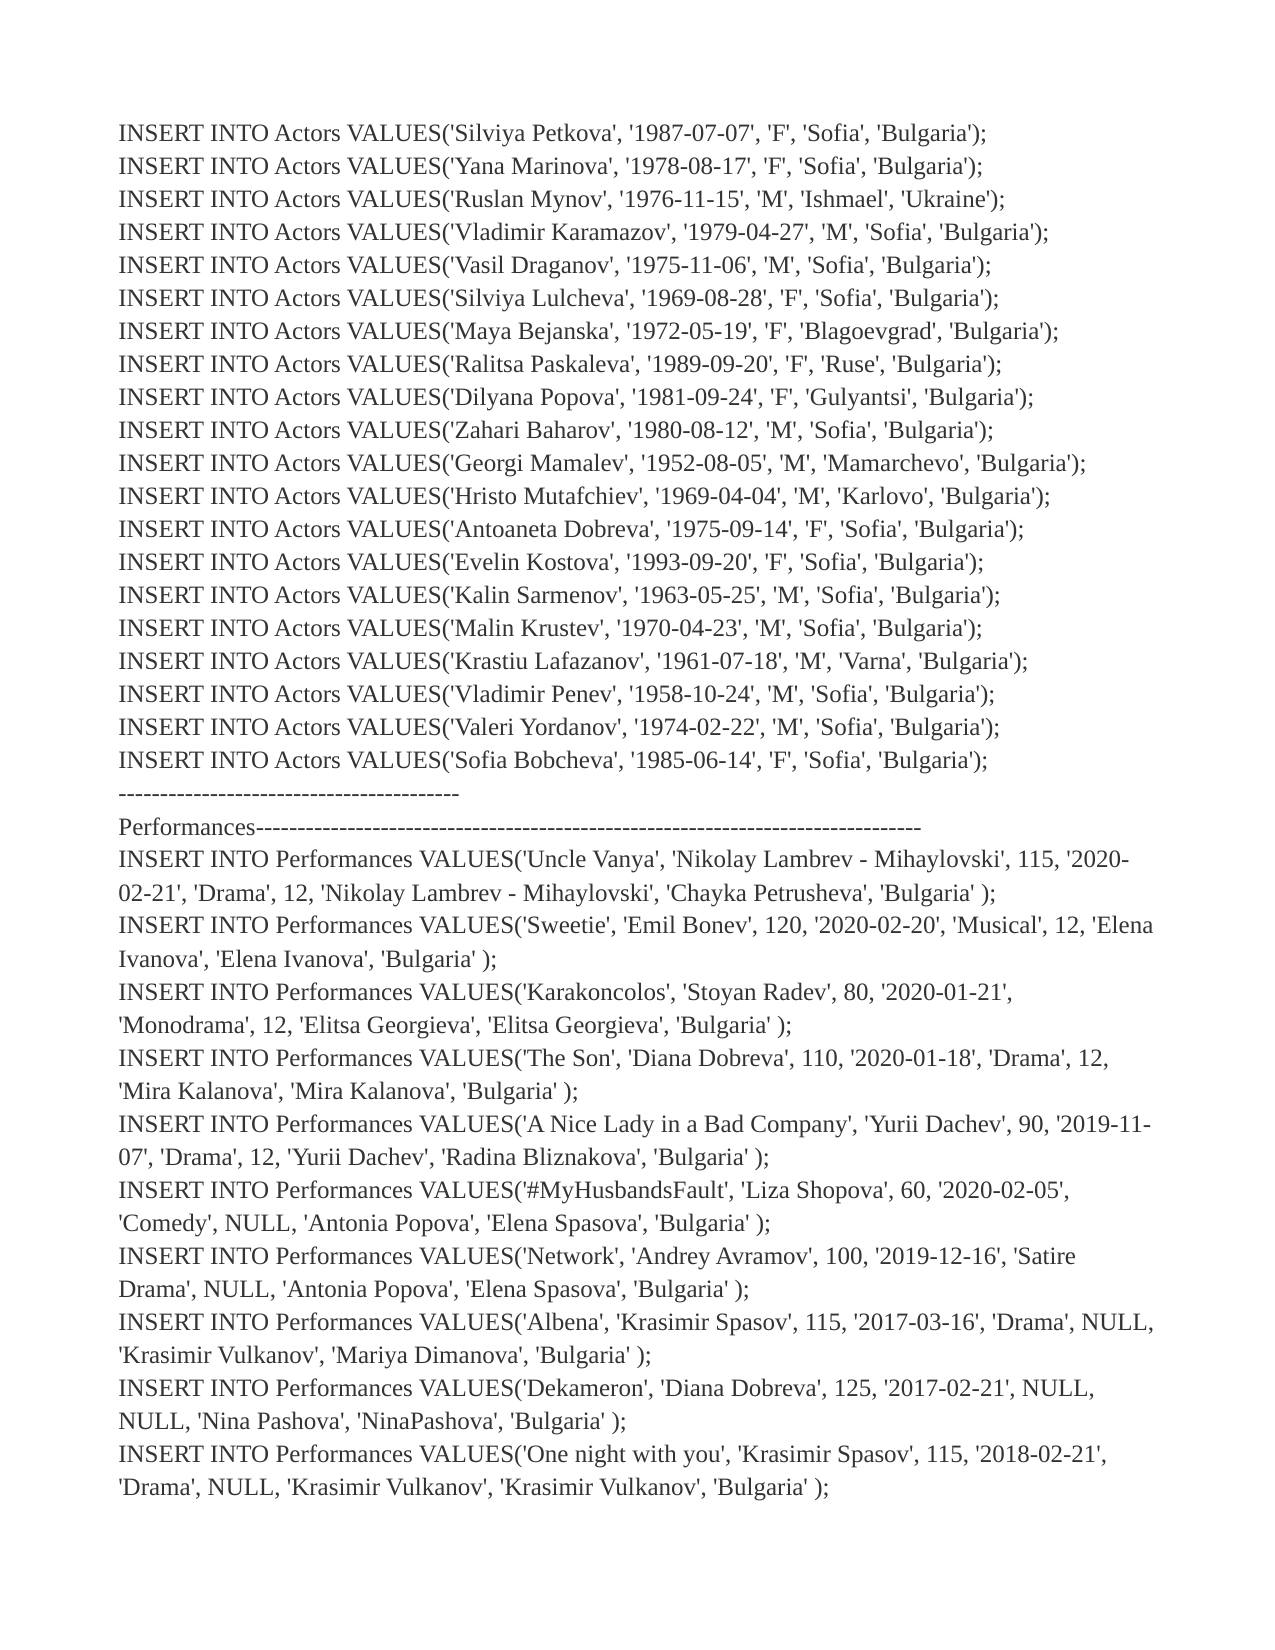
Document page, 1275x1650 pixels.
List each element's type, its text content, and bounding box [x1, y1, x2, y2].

text INSERT INTO Actors VALUES('Silviya Petkova', '1987-07-07', 'F', 'Sofia', 'Bulgaria'); INSERT INTO Actors VALUES('Yana Marinova', '1978-08-17', 'F', 'Sofia', 'Bulgaria'); INSERT INTO Actors VALUES('Ruslan Mynov', '1976-11-15', 'M', 'Ishmael', 'Ukraine'); INSERT INTO Actors VALUES('Vladimir Karamazov', '1979-04-27', 'M', 'Sofia', 'Bulgaria'); INSERT INTO Actors VALUES('Vasil Draganov', '1975-11-06', 'M', 'Sofia', 'Bulgaria'); INSERT INTO Actors VALUES('Silviya Lulcheva', '1969-08-28', 'F', 'Sofia', 'Bulgaria'); INSERT INTO Actors VALUES('Maya Bejanska', '1972-05-19', 'F', 'Blagoevgrad', 'Bulgaria'); INSERT INTO Actors VALUES('Ralitsa Paskaleva', '1989-09-20', 'F', 'Ruse', 'Bulgaria'); INSERT INTO Actors VALUES('Dilyana Popova', '1981-09-24', 'F', 'Gulyantsi', 'Bulgaria'); INSERT INTO Actors VALUES('Zahari Baharov', '1980-08-12', 'M', 'Sofia', 'Bulgaria'); INSERT INTO Actors VALUES('Georgi Mamalev', '1952-08-05', 'M', 'Mamarchevo', 'Bulgaria'); INSERT INTO Actors VALUES('Hristo Mutafchiev', '1969-04-04', 'M', 'Karlovo', 'Bulgaria'); INSERT INTO Actors VALUES('Antoaneta Dobreva', '1975-09-14', 'F', 'Sofia', 'Bulgaria'); INSERT INTO Actors VALUES('Evelin Kostova', '1993-09-20', 'F', 'Sofia', 'Bulgaria'); INSERT INTO Actors VALUES('Kalin Sarmenov', '1963-05-25', 'M', 'Sofia', 'Bulgaria'); INSERT INTO Actors VALUES('Malin Krustev', '1970-04-23', 'M', 'Sofia', 'Bulgaria'); INSERT INTO Actors VALUES('Krastiu Lafazanov', '1961-07-18', 'M', 'Varna', 'Bulgaria'); INSERT INTO Actors VALUES('Vladimir Penev', '1958-10-24', 'M', 'Sofia', 'Bulgaria'); INSERT INTO Actors VALUES('Valeri Yordanov', '1974-02-22', 'M', 'Sofia', 'Bulgaria'); INSERT INTO Actors VALUES('Sofia Bobcheva', '1985-06-14', 'F', 'Sofia', 'Bulgaria'); [118, 118, 1157, 774]
text INSERT INTO Performances VALUES('Uncle Vanya', 'Nikolay Lambrev - Mihaylovski', 115, '2020-02-21', 'Drama', 12, 'Nikolay Lambrev - Mihaylovski', 'Chayka Petrusheva', 'Bulgaria' ); INSERT INTO Performances VALUES('Sweetie', 'Emil Bonev', 120, '2020-02-20', 'Musical', 12, 'Elena Ivanova', 'Elena Ivanova', 'Bulgaria' ); INSERT INTO Performances VALUES('Karakoncolos', 'Stoyan Radev', 80, '2020-01-21', 'Monodrama', 12, 'Elitsa Georgieva', 'Elitsa Georgieva', 'Bulgaria' ); INSERT INTO Performances VALUES('The Son', 'Diana Dobreva', 110, '2020-01-18', 'Drama', 12, 'Mira Kalanova', 'Mira Kalanova', 'Bulgaria' ); INSERT INTO Performances VALUES('A Nice Lady in a Bad Company', 'Yurii Dachev', 90, '2019-11-07', 'Drama', 12, 'Yurii Dachev', 'Radina Bliznakova', 'Bulgaria' ); INSERT INTO Performances VALUES('#MyHusbandsFault', 'Liza Shopova', 60, '2020-02-05', 'Comedy', NULL, 'Antonia Popova', 'Elena Spasova', 'Bulgaria' ); INSERT INTO Performances VALUES('Network', 'Andrey Avramov', 100, '2019-12-16', 'Satire Drama', NULL, 'Antonia Popova', 'Elena Spasova', 'Bulgaria' ); INSERT INTO Performances VALUES('Albena', 'Krasimir Spasov', 115, '2017-03-16', 'Drama', NULL, 'Krasimir Vulkanov', 'Mariya Dimanova', 'Bulgaria' ); INSERT INTO Performances VALUES('Dekameron', 'Diana Dobreva', 125, '2017-02-21', NULL, NULL, 'Nina Pashova', 'NinaPashova', 'Bulgaria' ); INSERT INTO Performances VALUES('One night with you', 'Krasimir Spasov', 115, '2018-02-21', 'Drama', NULL, 'Krasimir Vulkanov', 'Krasimir Vulkanov', 'Bulgaria' ); [118, 844, 1157, 1501]
text -----------------------------------------Performances-------------------------------------------------------------------------------- [118, 778, 1157, 840]
